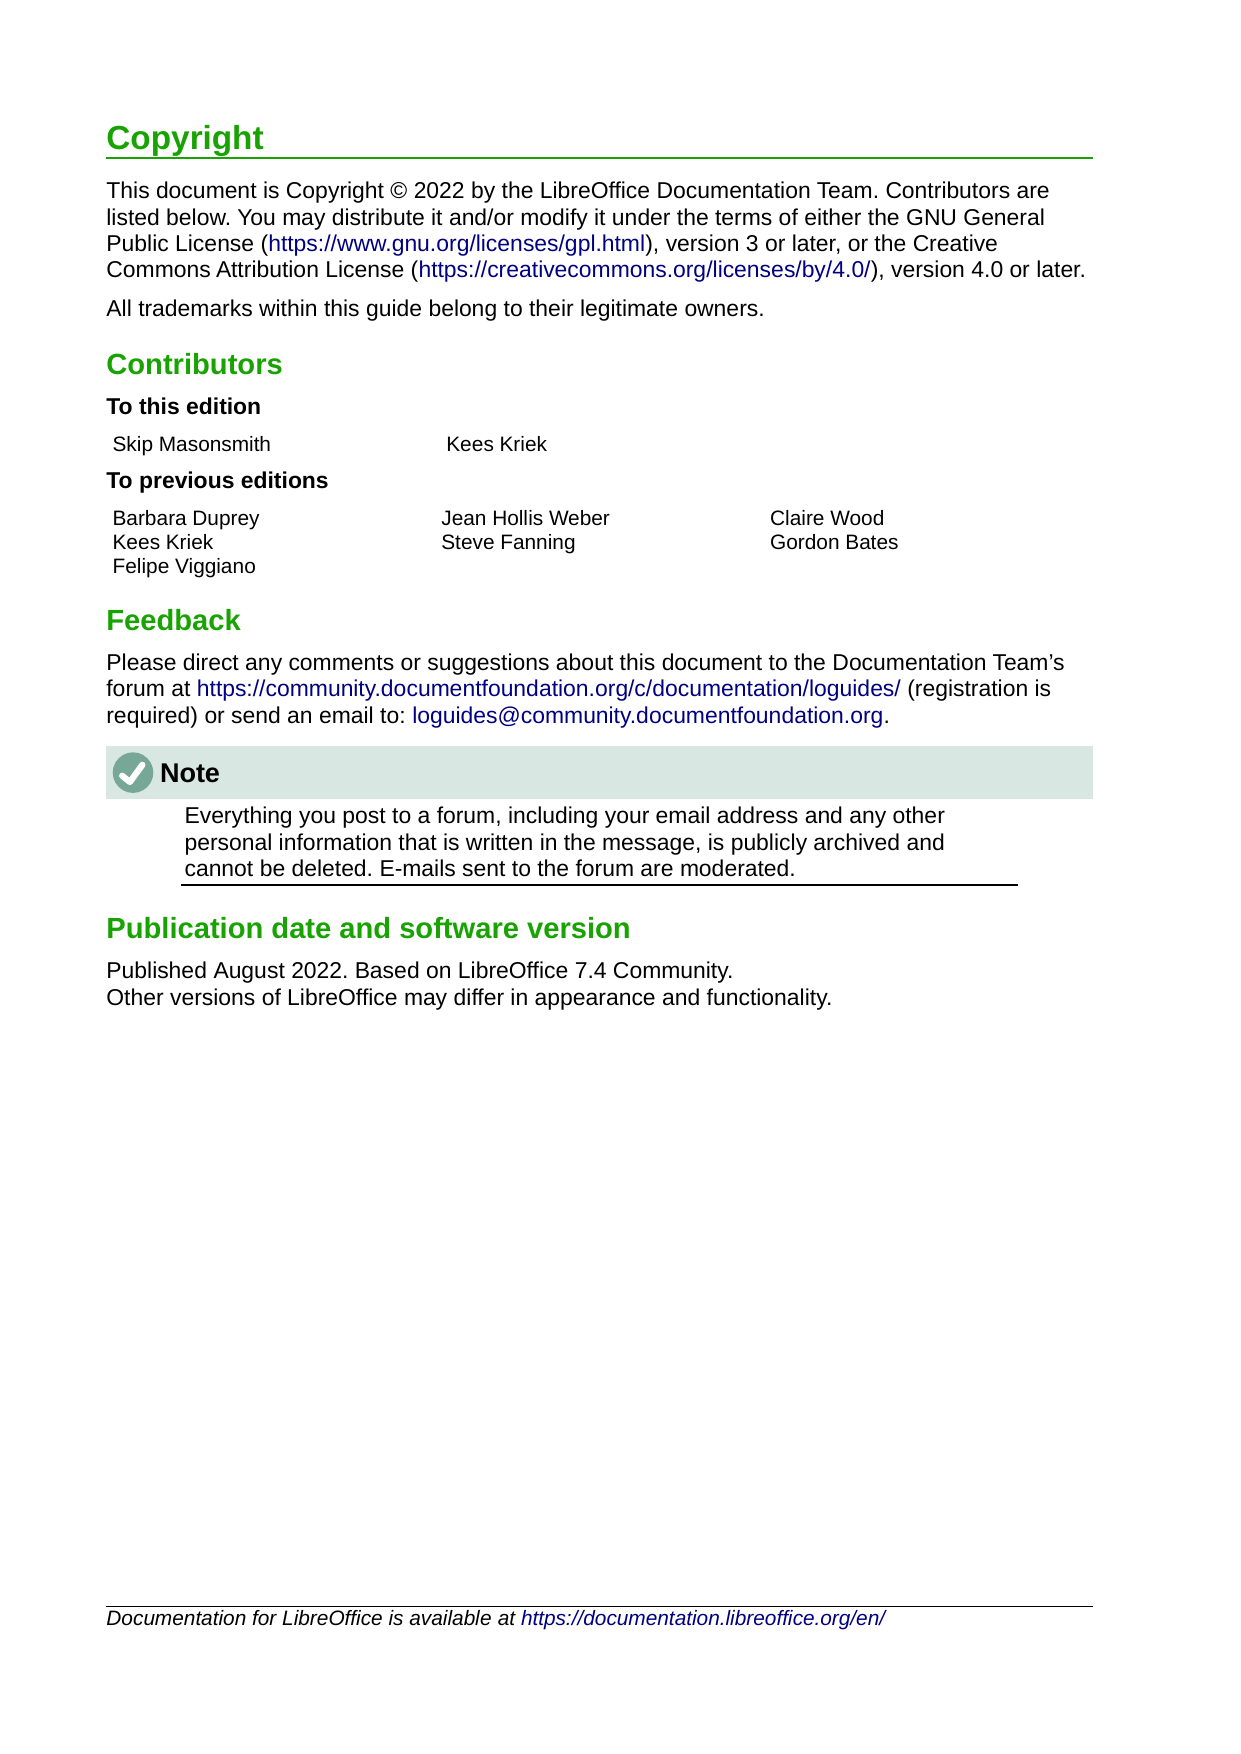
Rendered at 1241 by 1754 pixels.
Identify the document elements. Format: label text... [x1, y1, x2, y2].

text Published August 2022. Based on LibreOffice 7.4 Community. Other versions of LibreOffice may differ in appearance and functionality. [106, 957, 1093, 1010]
table_cell [764, 554, 1093, 578]
subtitle Feedback [106, 603, 1093, 637]
text To previous editions [106, 467, 1093, 494]
table_header [766, 432, 1093, 456]
text To this edition [106, 393, 1093, 419]
subtitle Publication date and software version [106, 911, 1093, 945]
table_cell Felipe Viggiano [106, 554, 435, 578]
table_header Kees Kriek [440, 432, 766, 456]
table_cell Steve Fanning [435, 530, 764, 554]
text All trademarks within this guide belong to their legitimate owners. [106, 295, 1093, 322]
subtitle Copyright [106, 118, 1093, 157]
table_header Skip Masonsmith [106, 432, 440, 456]
table_header Claire Wood [764, 506, 1093, 530]
text Everything you post to a forum, including your email address and any other personal information that is written in the message, is publicly archived and cannot be deleted. E-mails sent to the forum are moderated. [181, 799, 1018, 884]
subtitle Note [106, 746, 1093, 799]
table_header Jean Hollis Weber [435, 506, 764, 530]
table_header Barbara Duprey [106, 506, 435, 530]
subtitle Contributors [106, 347, 1093, 380]
text Please direct any comments or suggestions about this document to the Documentation Team’s forum at https://community.documentfoundation.org/c/documentation/loguides/ (registration is required) or send an email to: loguides@community.documentfoundation.org. [106, 649, 1093, 728]
text This document is Copyright © 2022 by the LibreOffice Documentation Team. Contributors are listed below. You may distribute it and/or modify it under the terms of either the GNU General Public License (https://www.gnu.org/licenses/gpl.html), version 3 or later, or the Creative Commons Attribution License (https://creativecommons.org/licenses/by/4.0/), version 4.0 or later. [106, 177, 1093, 283]
table_cell [435, 554, 764, 578]
table_cell Gordon Bates [764, 530, 1093, 554]
table_cell Kees Kriek [106, 530, 435, 554]
